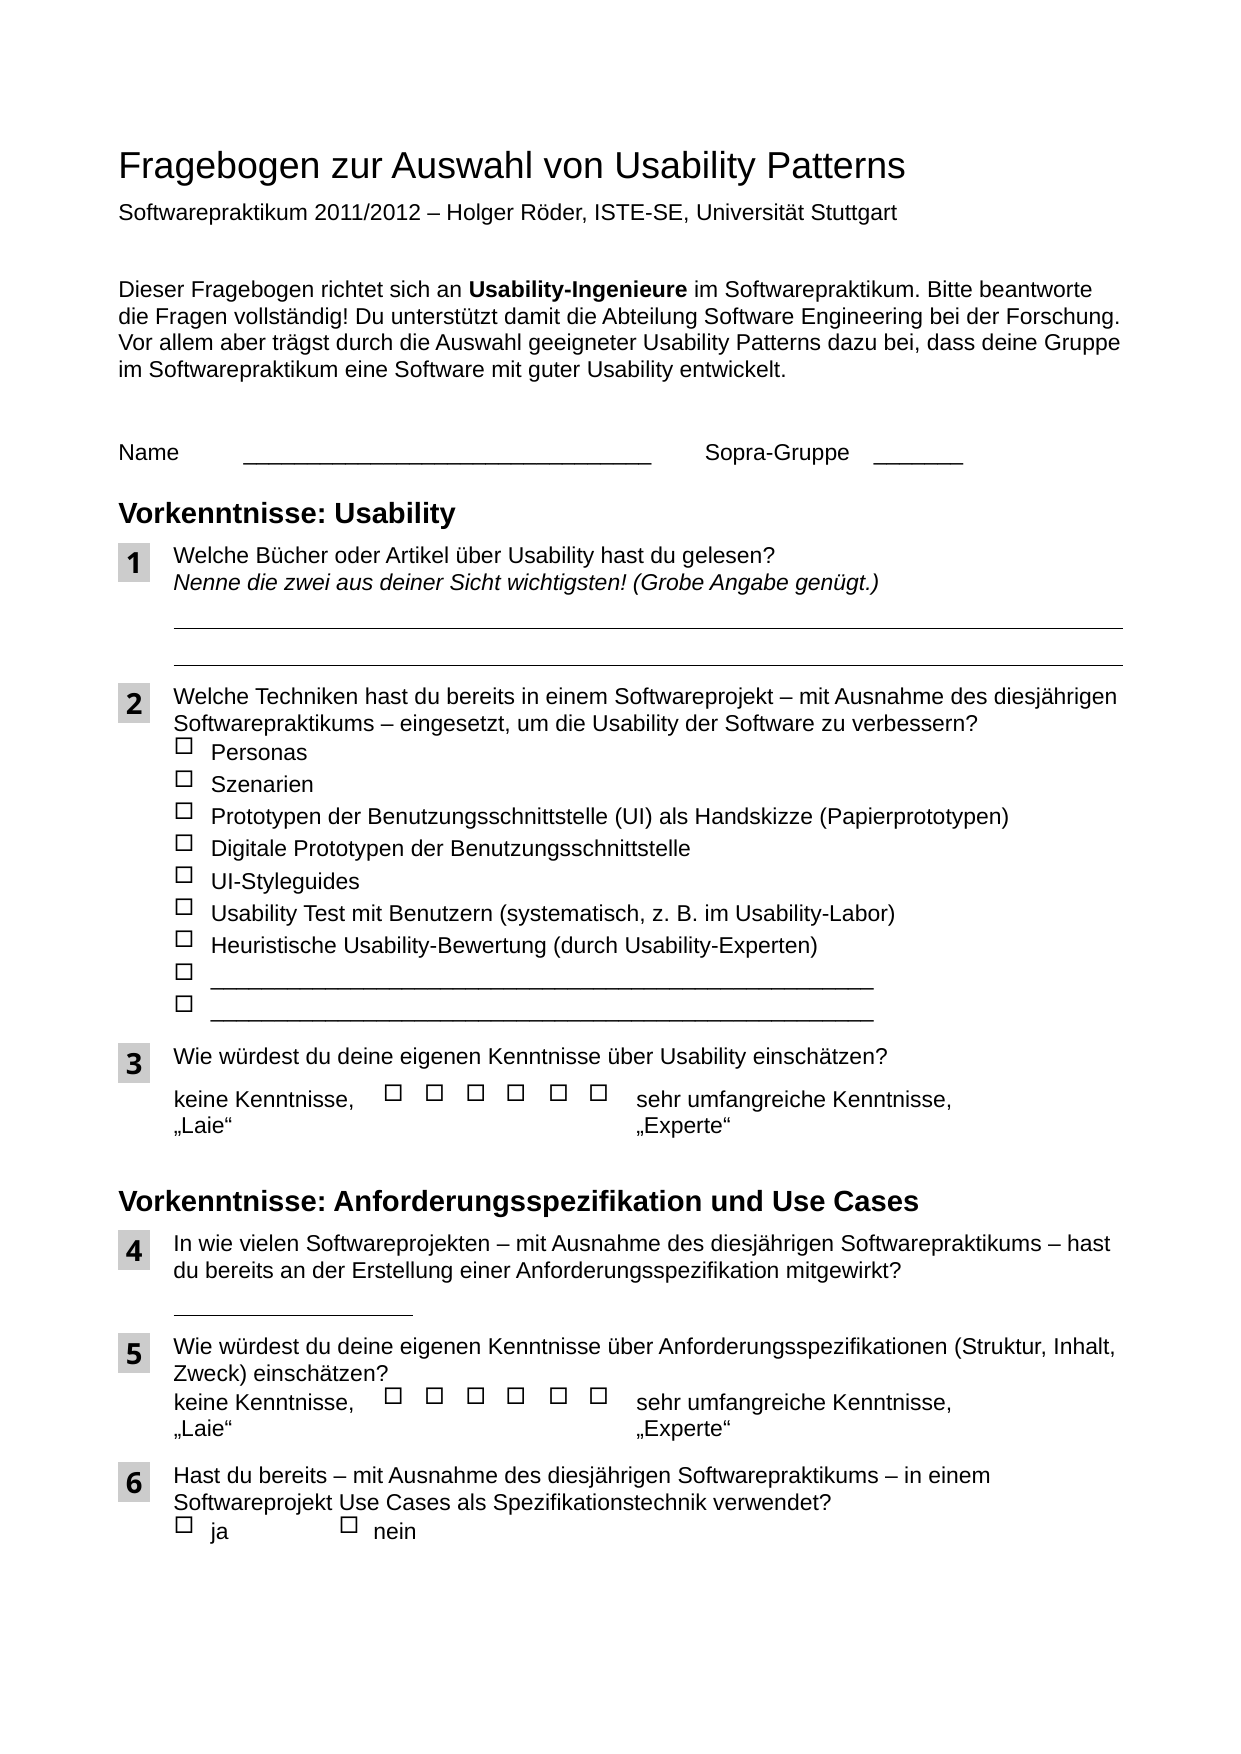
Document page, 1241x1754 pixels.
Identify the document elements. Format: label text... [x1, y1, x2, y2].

table_header Wie würdest du deine eigenen Kenntnisse über Usability einschätzen? [173, 1043, 1122, 1083]
table_header In wie vielen Softwareprojekten – mit Ausnahme des diesjährigen Softwarepraktikums – hast du bereits an der Erstellung einer Anforderungsspezifikation mitgewirkt? [173, 1230, 1122, 1283]
table_header 6 [118, 1462, 173, 1515]
table_cell ¨ [174, 768, 211, 800]
table_header sehr umfangreiche Kenntnisse, „Experte“ [636, 1386, 1043, 1444]
table_cell ¨ [174, 833, 211, 865]
table_header sehr umfangreiche Kenntnisse, „Experte“ [636, 1083, 1043, 1142]
table_header Welche Techniken hast du bereits in einem Softwareprojekt – mit Ausnahme des diesjährigen Softwarepraktikums – eingesetzt, um die Usability der Software zu verbessern? [173, 683, 1122, 736]
table_cell Szenarien [211, 768, 1123, 800]
table_cell Digitale Prototypen der Benutzungsschnittstelle [211, 833, 1123, 865]
table_cell [174, 629, 1123, 665]
table_cell ¨ [174, 961, 211, 993]
table_header ¨ [383, 1083, 424, 1142]
table_header 4 [118, 1230, 173, 1283]
table_header ¨ [383, 1386, 424, 1444]
table_header ¨ [505, 1386, 548, 1444]
table_header ¨ [588, 1083, 636, 1142]
table_header 3 [150, 1043, 173, 1083]
table_header [963, 433, 1122, 471]
table_header ¨ [339, 1515, 373, 1547]
table_header ________________________________ [239, 433, 651, 471]
table_header ¨ [424, 1083, 465, 1142]
table_header ¨ [465, 1386, 505, 1444]
table_cell ____________________________________________________ [211, 961, 1123, 993]
table_cell UI-Styleguides [211, 865, 1123, 897]
text Softwarepraktikum 2011/2012 – Holger Röder, ISTE-SE, Universität Stuttgart [118, 199, 1122, 225]
table_cell ¨ [174, 929, 211, 961]
table_header keine Kenntnisse, „Laie“ [174, 1386, 383, 1444]
table_header ¨ [174, 736, 211, 768]
subtitle Fragebogen zur Auswahl von Usability Patterns [118, 143, 1122, 186]
table_header Name [118, 433, 239, 471]
table_header _______ [850, 433, 963, 471]
table_cell ¨ [174, 865, 211, 897]
table_header ¨ [505, 1083, 548, 1142]
table_header Hast du bereits – mit Ausnahme des diesjährigen Softwarepraktikums – in einem Softwareprojekt Use Cases als Spezifikationstechnik verwendet? [173, 1462, 1122, 1515]
table_header Welche Bücher oder Artikel über Usability hast du gelesen? Nenne die zwei aus deiner Sicht wichtigsten! (Grobe Angabe genügt.) [173, 543, 1122, 595]
table_cell ¨ [174, 994, 211, 1026]
text Dieser Fragebogen richtet sich an Usability-Ingenieure im Softwarepraktikum. Bitte beantworte die Fragen vollständig! Du unterstützt damit die Abteilung Software Engineering bei der Forschung. Vor allem aber trägst durch die Auswahl geeigneter Usability Patterns dazu bei, dass deine Gruppe im Softwarepraktikum eine Software mit guter Usability entwickelt. [118, 276, 1122, 382]
table_header Sopra-Gruppe [651, 433, 849, 471]
table_header ¨ [424, 1386, 465, 1444]
table_cell ¨ [174, 800, 211, 832]
table_cell Heuristische Usability-Bewertung (durch Usability-Experten) [211, 929, 1123, 961]
table_header [174, 595, 1123, 627]
table_header 1 [118, 543, 173, 595]
table_header ¨ [588, 1386, 636, 1444]
table_header ¨ [465, 1083, 505, 1142]
table_header nein [373, 1515, 1123, 1547]
table_header Wie würdest du deine eigenen Kenntnisse über Anforderungsspezifikationen (Struktur, Inhalt, Zweck) einschätzen? [173, 1333, 1122, 1386]
table_cell ____________________________________________________ [211, 994, 1123, 1026]
subtitle Vorkenntnisse: Anforderungsspezifikation und Use Cases [118, 1184, 1122, 1218]
table_header ¨ [174, 1515, 211, 1547]
table_header 5 [118, 1333, 173, 1386]
table_header [174, 1283, 413, 1315]
table_header ja [211, 1515, 339, 1547]
table_header keine Kenntnisse, „Laie“ [174, 1083, 383, 1142]
table_header Personas [211, 736, 1123, 768]
table_header 2 [118, 683, 173, 736]
table_header ¨ [548, 1083, 588, 1142]
subtitle Vorkenntnisse: Usability [118, 496, 1122, 530]
table_cell Usability Test mit Benutzern (systematisch, z. B. im Usability-Labor) [211, 897, 1123, 929]
table_cell Prototypen der Benutzungsschnittstelle (UI) als Handskizze (Papierprototypen) [211, 800, 1123, 832]
table_cell ¨ [174, 897, 211, 929]
table_header ¨ [548, 1386, 588, 1444]
